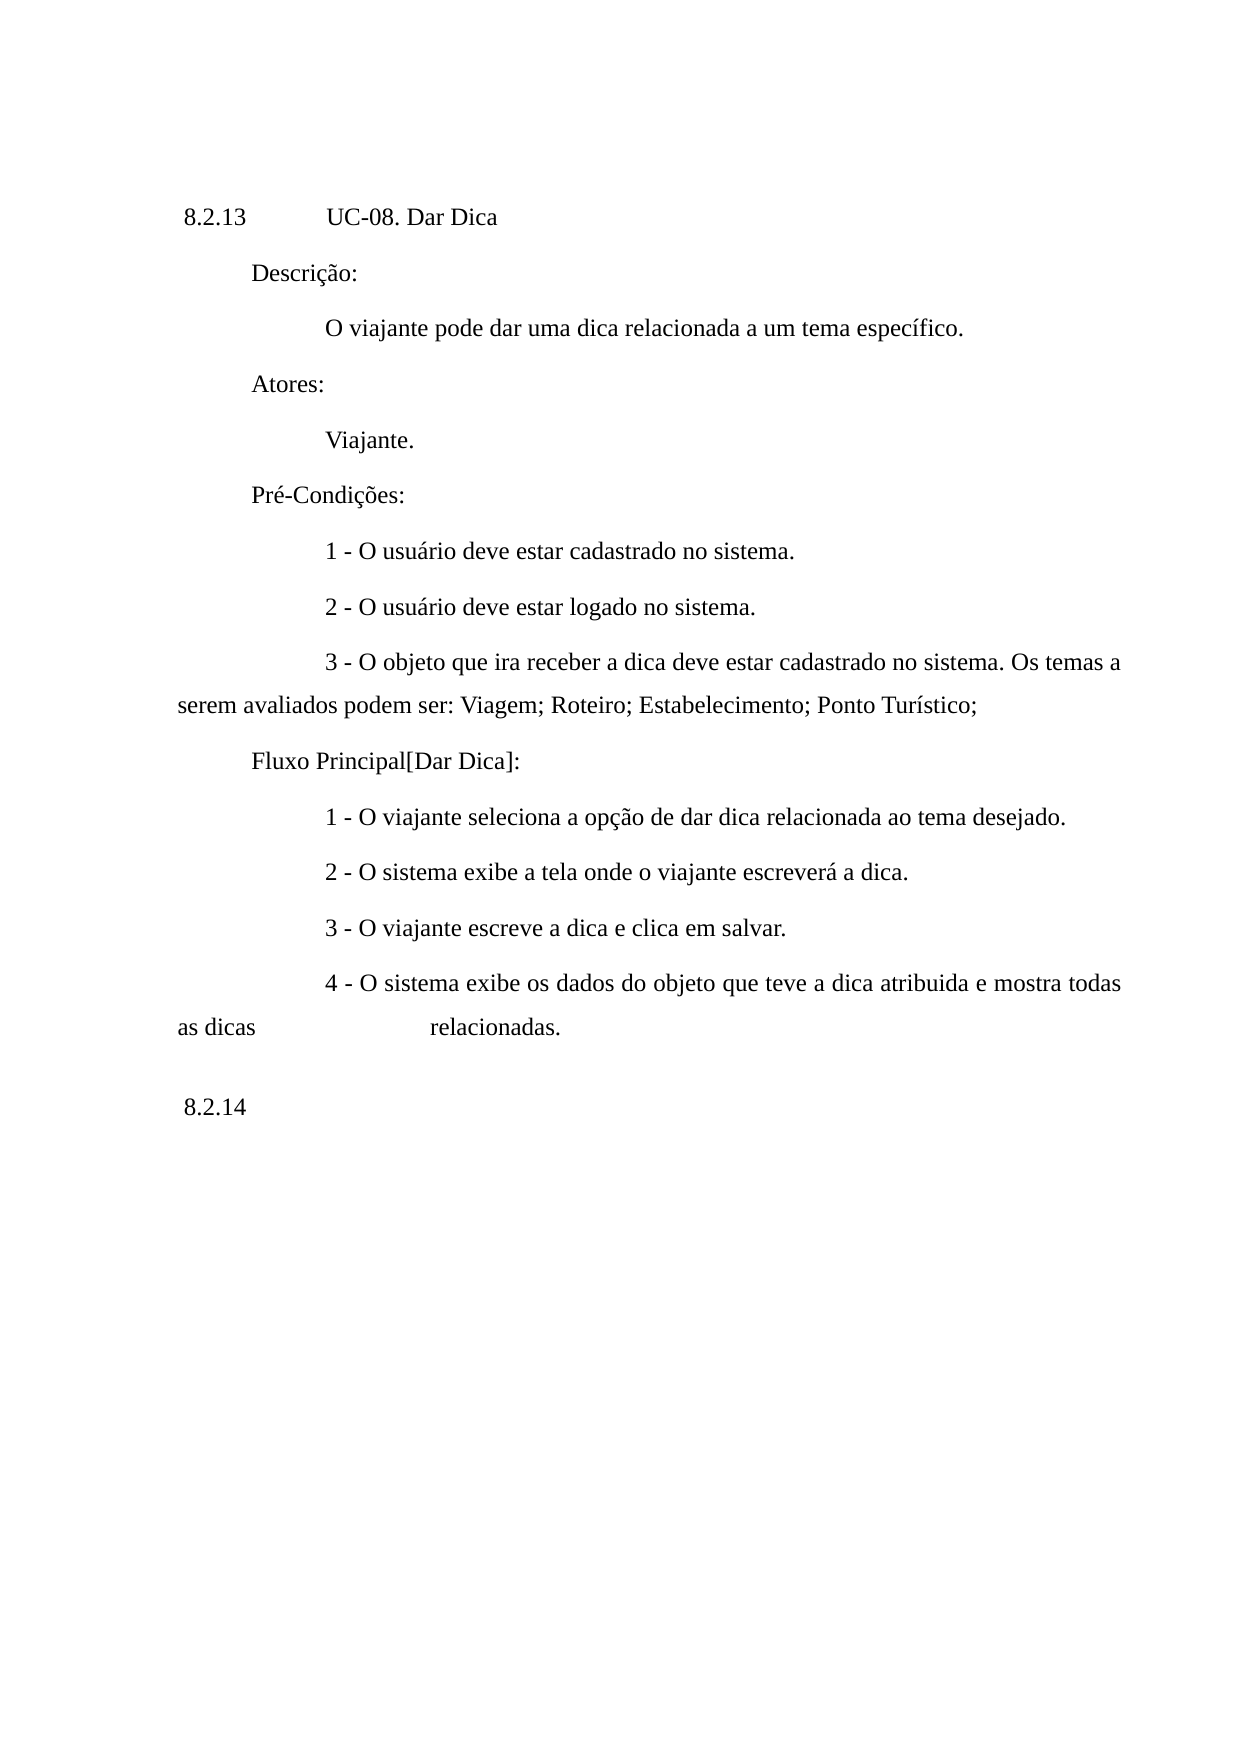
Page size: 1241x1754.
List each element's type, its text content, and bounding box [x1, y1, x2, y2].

text 1 - O viajante seleciona a opção de dar dica relacionada ao tema desejado. [177, 802, 1122, 830]
text Pré-Condições: [177, 480, 1122, 509]
text O viajante pode dar uma dica relacionada a um tema específico. [177, 313, 1122, 342]
text 2 - O usuário deve estar logado no sistema. [177, 592, 1122, 620]
text Viajante. [177, 425, 1122, 453]
text 4 - O sistema exibe os dados do objeto que teve a dica atribuida e mostra todas as dicas relacionadas. [177, 968, 1122, 1040]
text Atores: [177, 369, 1122, 398]
text Fluxo Principal[Dar Dica]: [177, 746, 1122, 775]
text Descrição: [177, 258, 1122, 287]
text 1 - O usuário deve estar cadastrado no sistema. [177, 536, 1122, 565]
subtitle UC-08. Dar Dica [177, 202, 1122, 231]
text 3 - O objeto que ira receber a dica deve estar cadastrado no sistema. Os temas a serem avaliados podem ser: Viagem; Roteiro; Estabelecimento; Ponto Turístico; [177, 647, 1122, 719]
text 2 - O sistema exibe a tela onde o viajante escreverá a dica. [177, 857, 1122, 886]
text 3 - O viajante escreve a dica e clica em salvar. [177, 913, 1122, 942]
